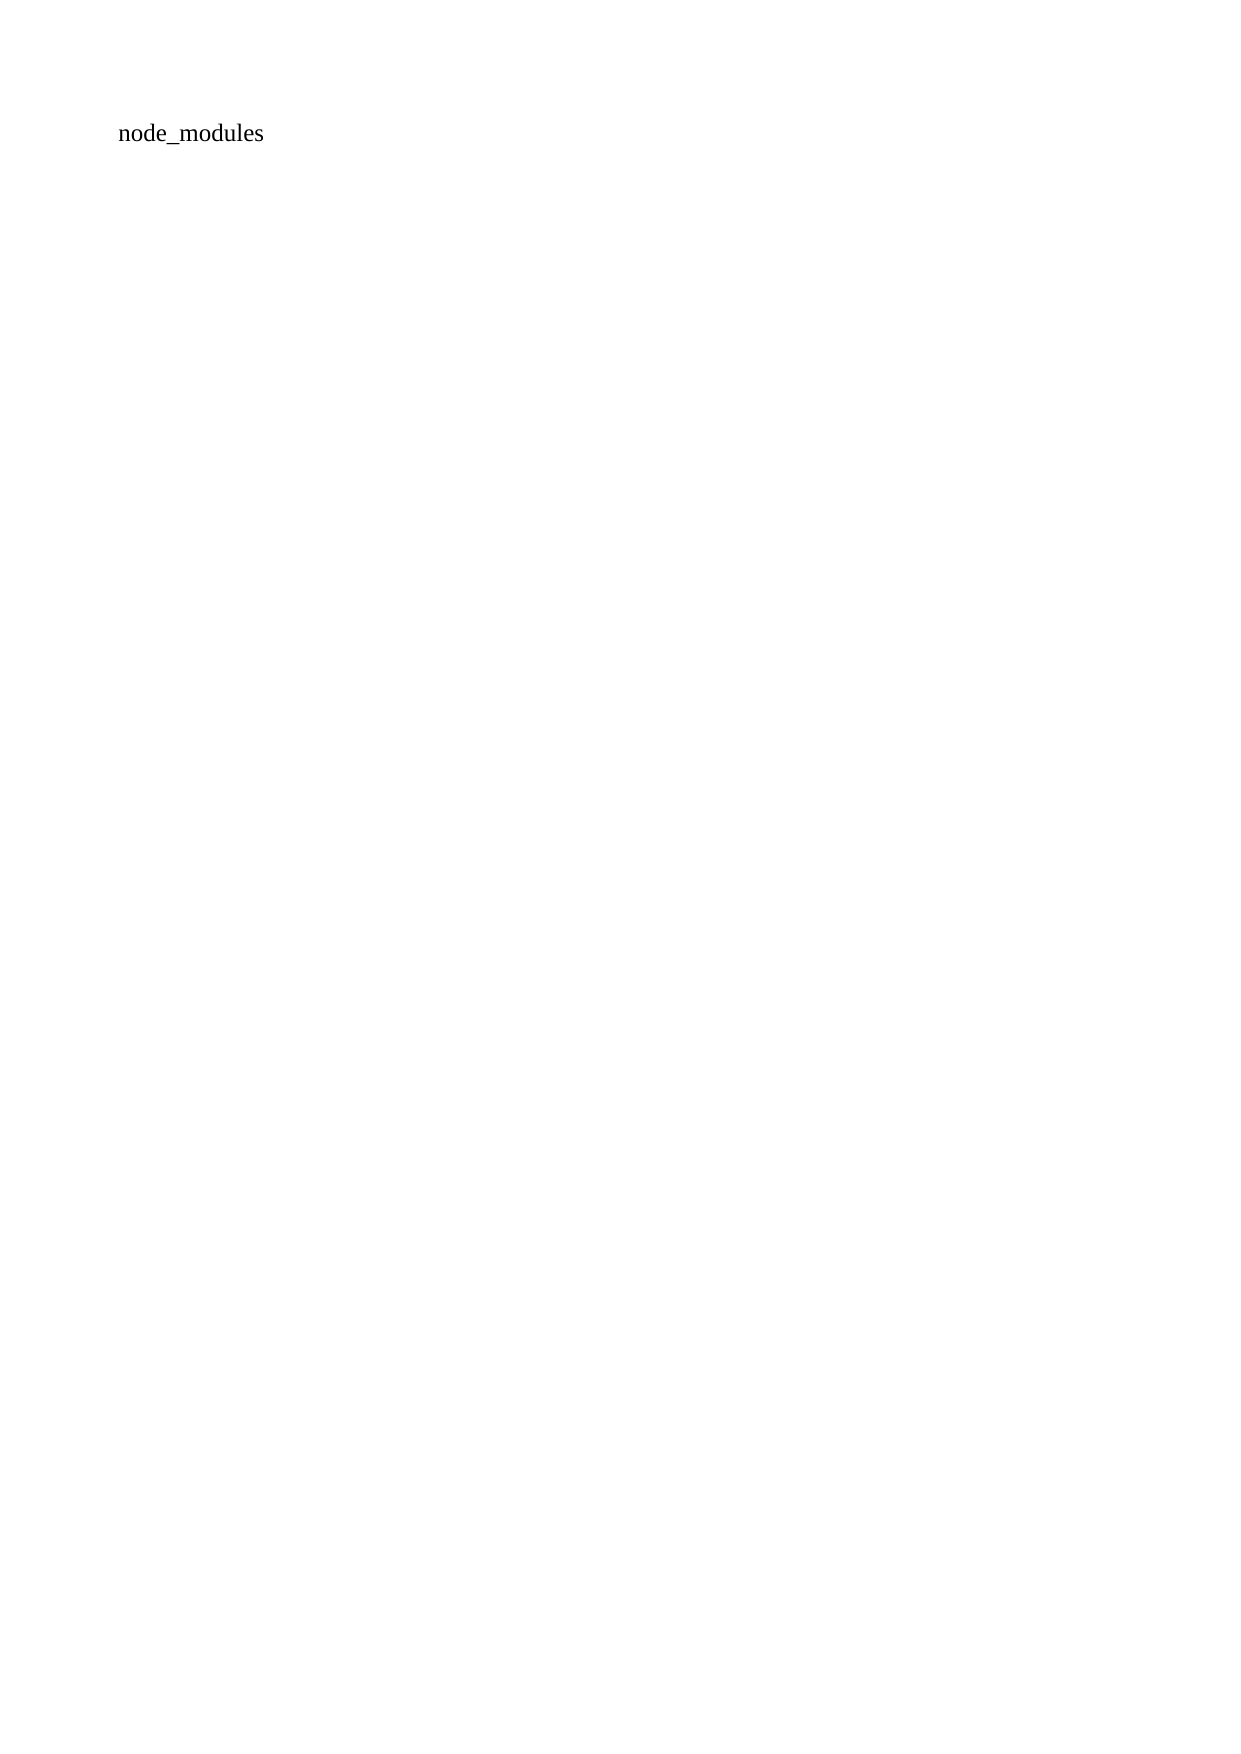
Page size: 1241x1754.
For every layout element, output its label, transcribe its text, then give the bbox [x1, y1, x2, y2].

text node_modules [118, 118, 1122, 147]
